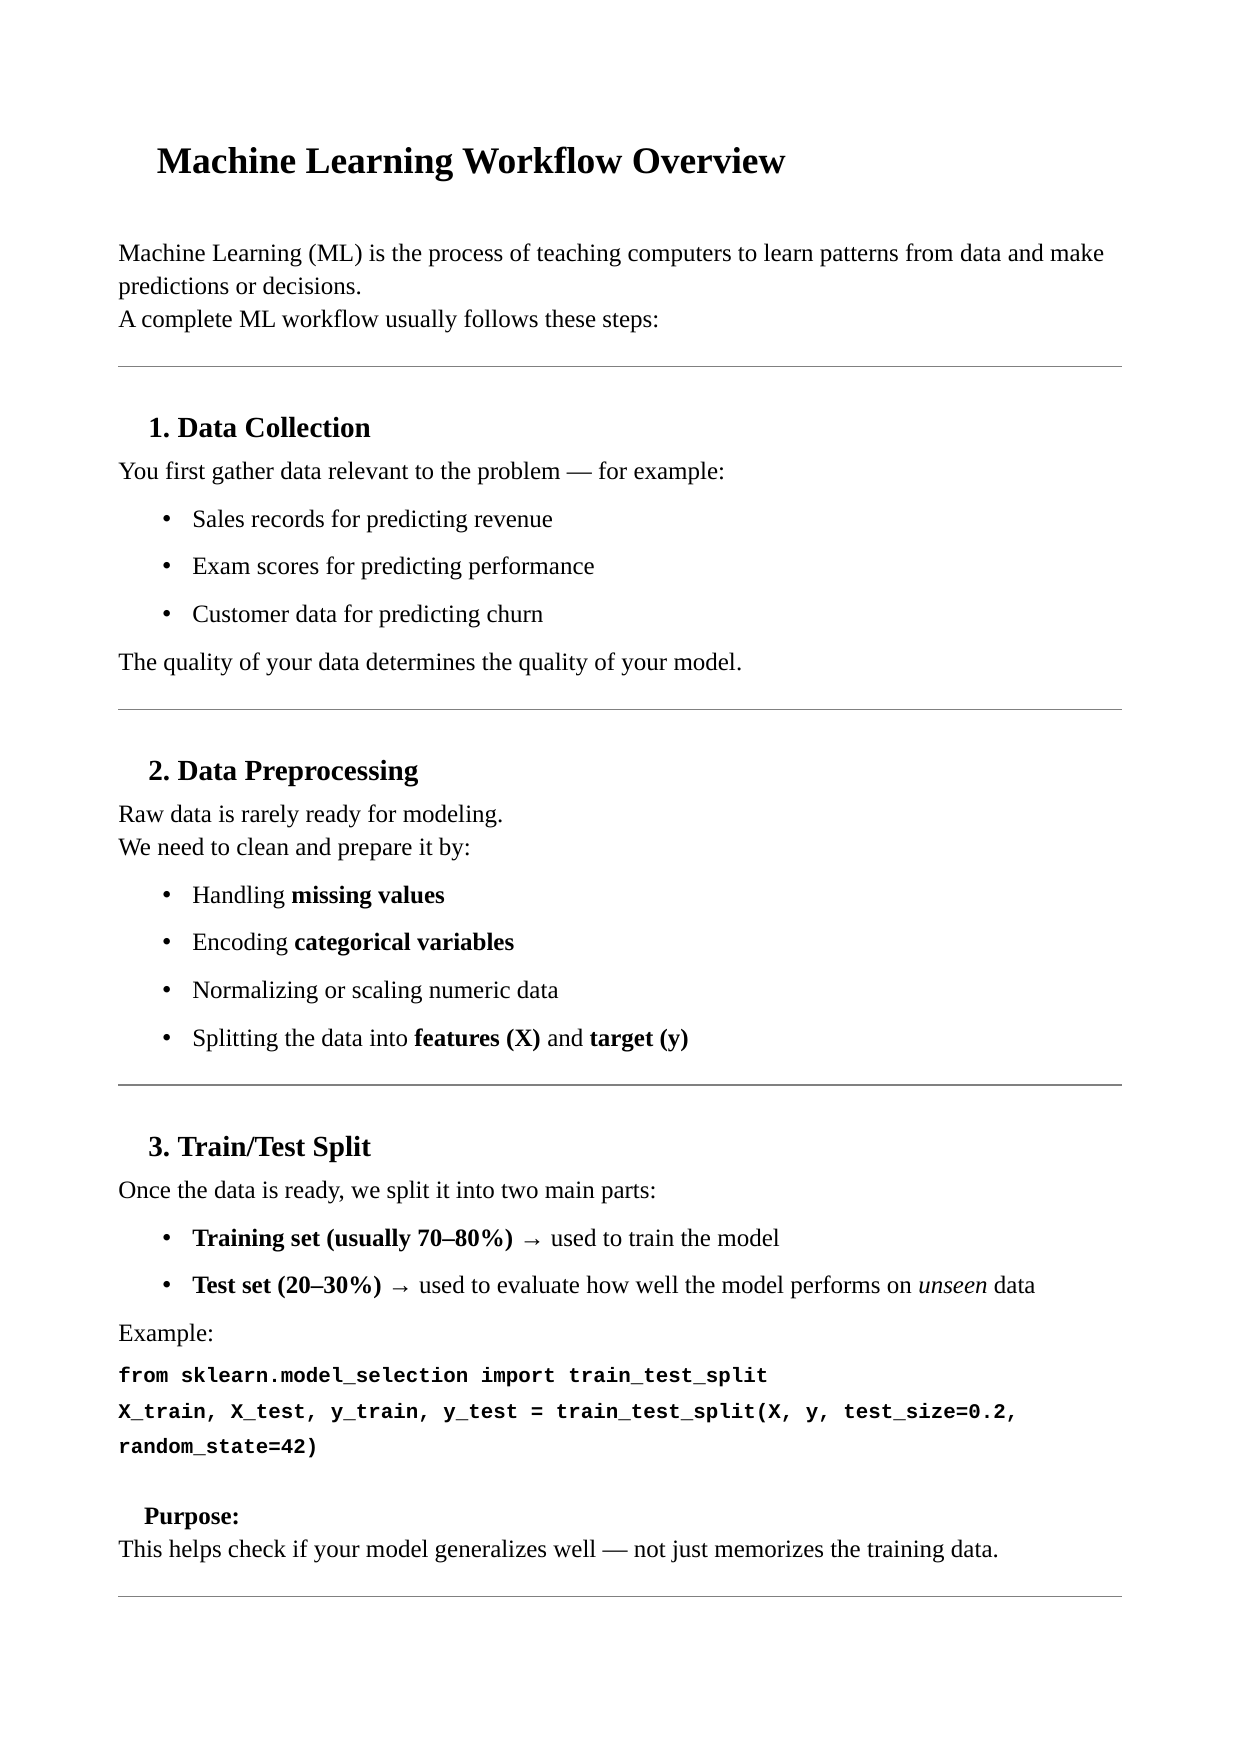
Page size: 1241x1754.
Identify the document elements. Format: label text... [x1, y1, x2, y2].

list Encoding categorical variables [162, 927, 1122, 956]
subtitle 🔹 2. Data Preprocessing [118, 753, 1122, 787]
text Machine Learning (ML) is the process of teaching computers to learn patterns from data and make predictions or decisions. A complete ML workflow usually follows these steps: [118, 238, 1122, 332]
subtitle 🔹 1. Data Collection [118, 410, 1122, 444]
list Handling missing values [162, 880, 1122, 908]
text X_train, X_test, y_train, y_test = train_test_split(X, y, test_size=0.2, random_state=42) [118, 1401, 1122, 1460]
list Training set (usually 70–80%) → used to train the model [162, 1223, 1122, 1251]
subtitle 🔹 3. Train/Test Split [118, 1129, 1122, 1163]
text Once the data is ready, we split it into two main parts: [118, 1175, 1122, 1204]
list Normalizing or scaling numeric data [162, 975, 1122, 1004]
text You first gather data relevant to the problem — for example: [118, 456, 1122, 485]
list Sales records for predicting revenue [162, 504, 1122, 533]
text Raw data is rarely ready for modeling. We need to clean and prepare it by: [118, 799, 1122, 861]
list Test set (20–30%) → used to evaluate how well the model performs on unseen data [162, 1270, 1122, 1299]
text The quality of your data determines the quality of your model. [118, 647, 1122, 675]
text from sklearn.model_selection import train_test_split [118, 1366, 1122, 1389]
list Customer data for predicting churn [162, 599, 1122, 628]
list Splitting the data into features (X) and target (y) [162, 1023, 1122, 1051]
text ✅ Purpose: This helps check if your model generalizes well — not just memorizes the training data. [118, 1501, 1122, 1563]
list Exam scores for predicting performance [162, 551, 1122, 580]
subtitle 🧠 Machine Learning Workflow Overview [118, 139, 1122, 182]
text Example: [118, 1318, 1122, 1347]
